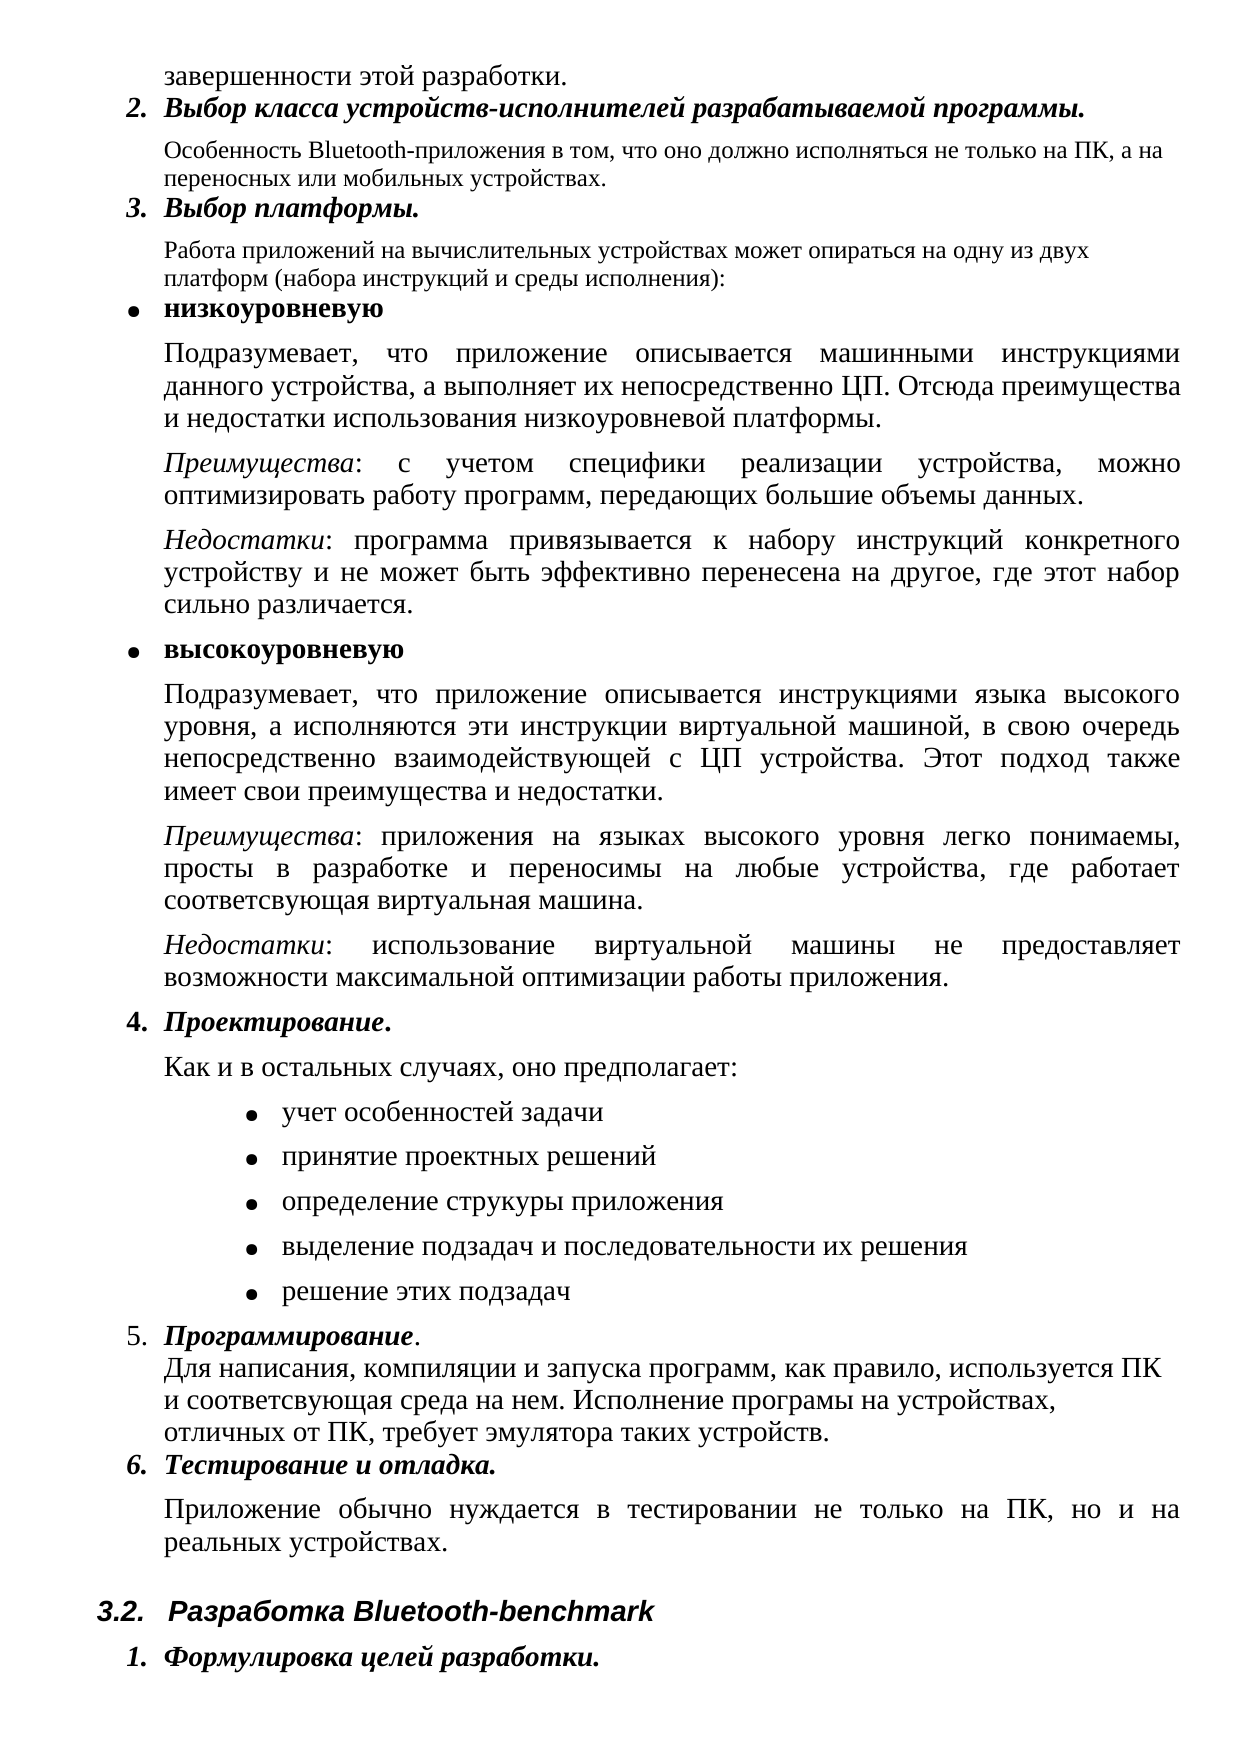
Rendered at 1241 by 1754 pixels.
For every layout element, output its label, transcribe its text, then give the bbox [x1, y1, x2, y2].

list Выбор класса устройств-исполнителей разрабатываемой программы. [126, 91, 1181, 124]
list завершенности этой разработки. [126, 59, 1181, 91]
subtitle Разработка Bluetooth-benchmark [88, 1595, 1181, 1627]
list Тестирование и отладка. [126, 1448, 1181, 1480]
list Подразумевает, что приложение описывается инструкциями языка высокого уровня, а исполняются эти инструкции виртуальной машиной, в свою очередь непосредственно взаимодействующей с ЦП устройства. Этот подход также имеет свои преимущества и недостатки. [126, 677, 1181, 806]
list Выбор платформы. [126, 192, 1181, 224]
list Для написания, компиляции и запуска программ, как правило, используется ПК и соответсвующая среда на нем. Исполнение програмы на устройствах, отличных от ПК, требует эмулятора таких устройств. [126, 1351, 1181, 1448]
list определение струкуры приложения [244, 1184, 1181, 1217]
list Особенность Bluetooth-приложения в том, что оно должно исполняться не только на ПК, а на переносных или мобильных устройствах. [126, 136, 1181, 192]
list высокоуровневую [126, 632, 1181, 665]
list Как и в остальных случаях, оно предполагает: [126, 1050, 1181, 1082]
list выделение подзадач и последовательности их решения [244, 1229, 1181, 1262]
list Приложение обычно нуждается в тестировании не только на ПК, но и на реальных устройствах. [126, 1493, 1181, 1557]
list Программирование. [126, 1319, 1181, 1351]
list низкоуровневую [126, 292, 1181, 324]
list Недостатки: программа привязывается к набору инструкций конкретного устройству и не может быть эффективно перенесена на другое, где этот набор сильно различается. [126, 523, 1181, 620]
list учет особенностей задачи [244, 1095, 1181, 1127]
list Преимущества: приложения на языках высокого уровня легко понимаемы, просты в разработке и переносимы на любые устройства, где работает соответсвующая виртуальная машина. [126, 819, 1181, 916]
list Проектирование. [126, 1005, 1181, 1038]
list Недостатки: использование виртуальной машины не предоставляет возможности максимальной оптимизации работы приложения. [126, 928, 1181, 993]
list Подразумевает, что приложение описывается машинными инструкциями данного устройства, а выполняет их непосредственно ЦП. Отсюда преимущества и недостатки использования низкоуровневой платформы. [126, 337, 1181, 433]
list Работа приложений на вычислительных устройствах может опираться на одну из двух платформ (набора инструкций и среды исполнения): [126, 236, 1181, 292]
list Преимущества: с учетом специфики реализации устройства, можно оптимизировать работу программ, передающих большие объемы данных. [126, 446, 1181, 511]
list принятие проектных решений [244, 1140, 1181, 1172]
list Формулировка целей разработки. [126, 1640, 1181, 1672]
list решение этих подзадач [244, 1274, 1181, 1306]
